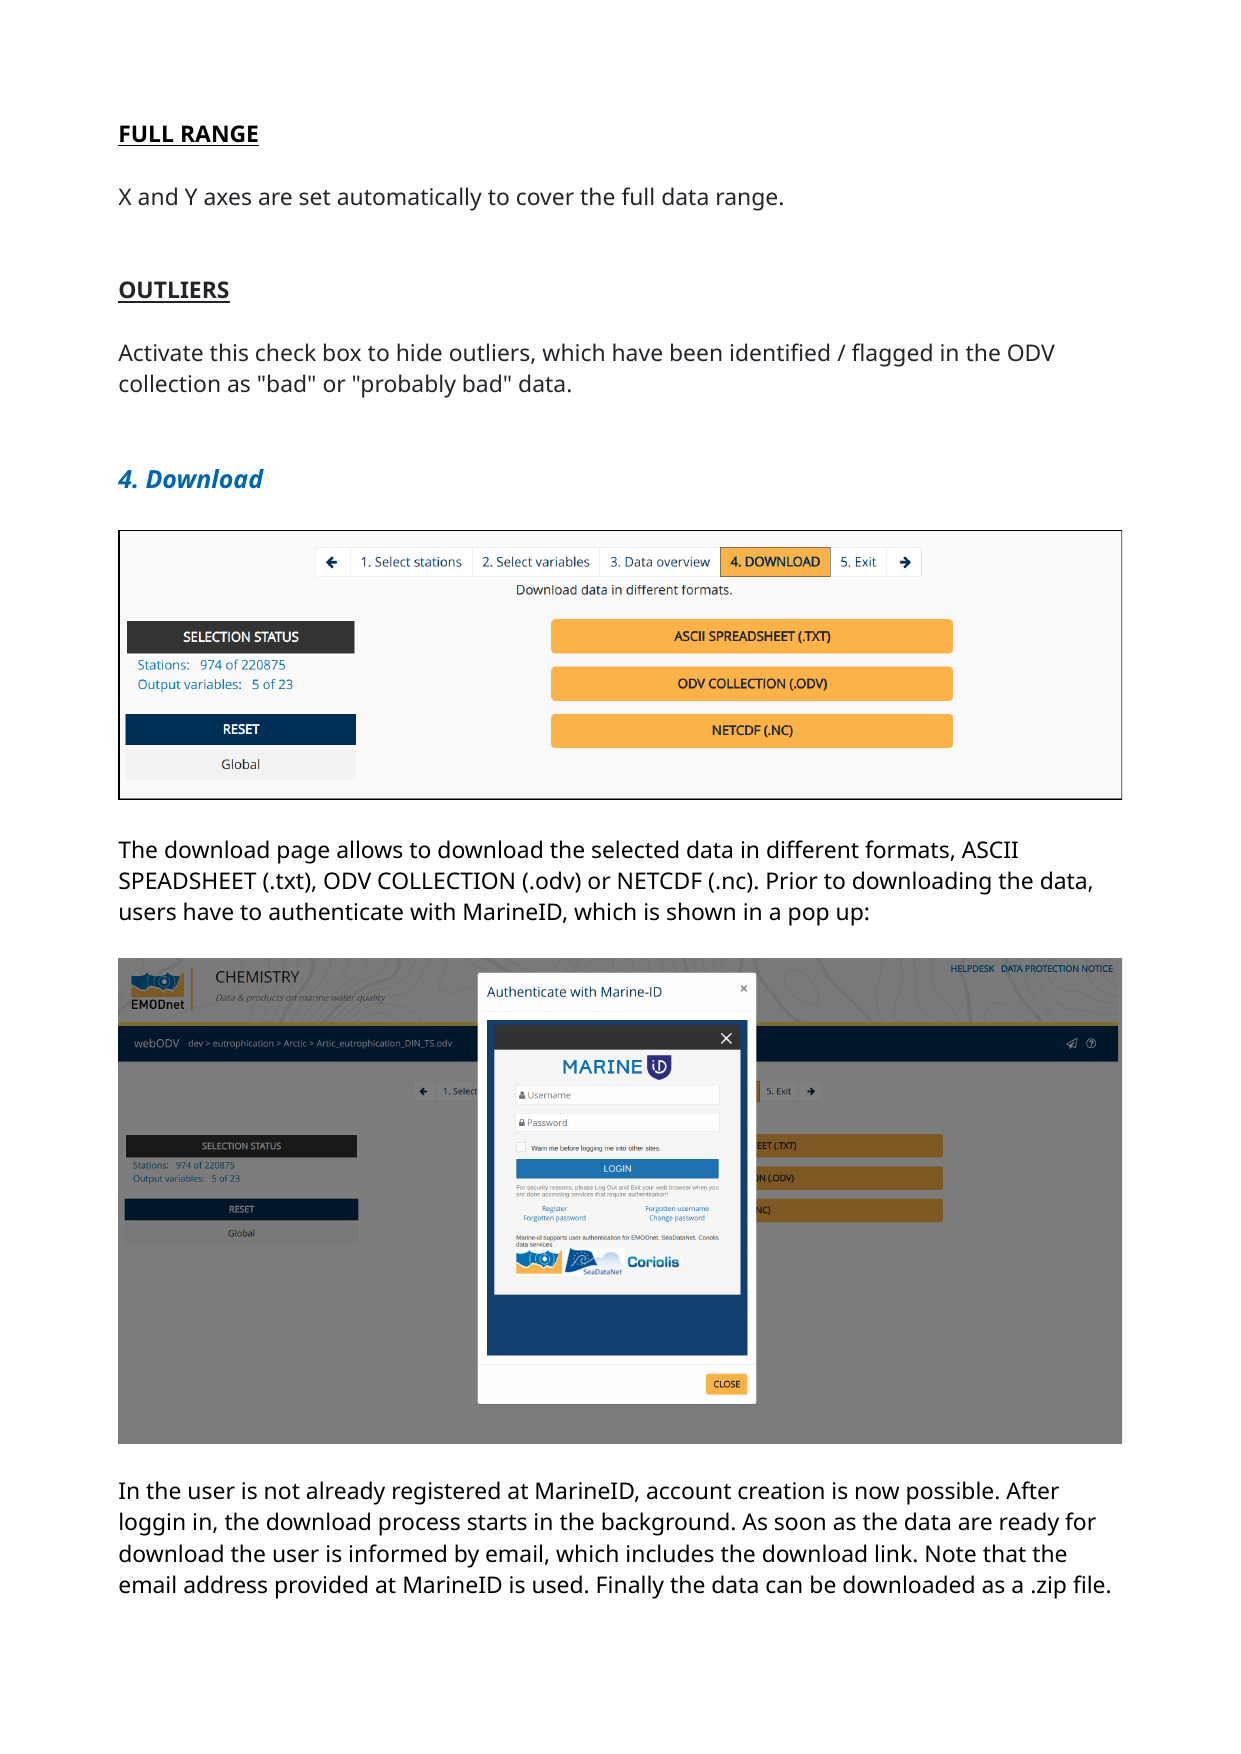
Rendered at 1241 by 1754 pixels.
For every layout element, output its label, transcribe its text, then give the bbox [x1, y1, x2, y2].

text In the user is not already registered at MarineID, account creation is now possible. After loggin in, the download process starts in the background. As soon as the data are ready for download the user is informed by email, which includes the download link. Note that the email address provided at MarineID is used. Finally the data can be downloaded as a .zip file. [118, 1475, 1122, 1600]
text 4. Download [118, 462, 1122, 496]
text X and Y axes are set automatically to cover the full data range. [118, 181, 1122, 212]
text Activate this check box to hide outliers, which have been identified / flagged in the ODV collection as "bad" or "probably bad" data. [118, 337, 1122, 399]
picture [118, 530, 1123, 800]
text OUTLIERS [118, 274, 1122, 306]
picture [118, 958, 1123, 1444]
text The download page allows to download the selected data in different formats, ASCII SPEADSHEET (.txt), ODV COLLECTION (.odv) or NETCDF (.nc). Prior to downloading the data, users have to authenticate with MarineID, which is shown in a pop up: [118, 833, 1122, 927]
text FULL RANGE [118, 118, 1122, 149]
